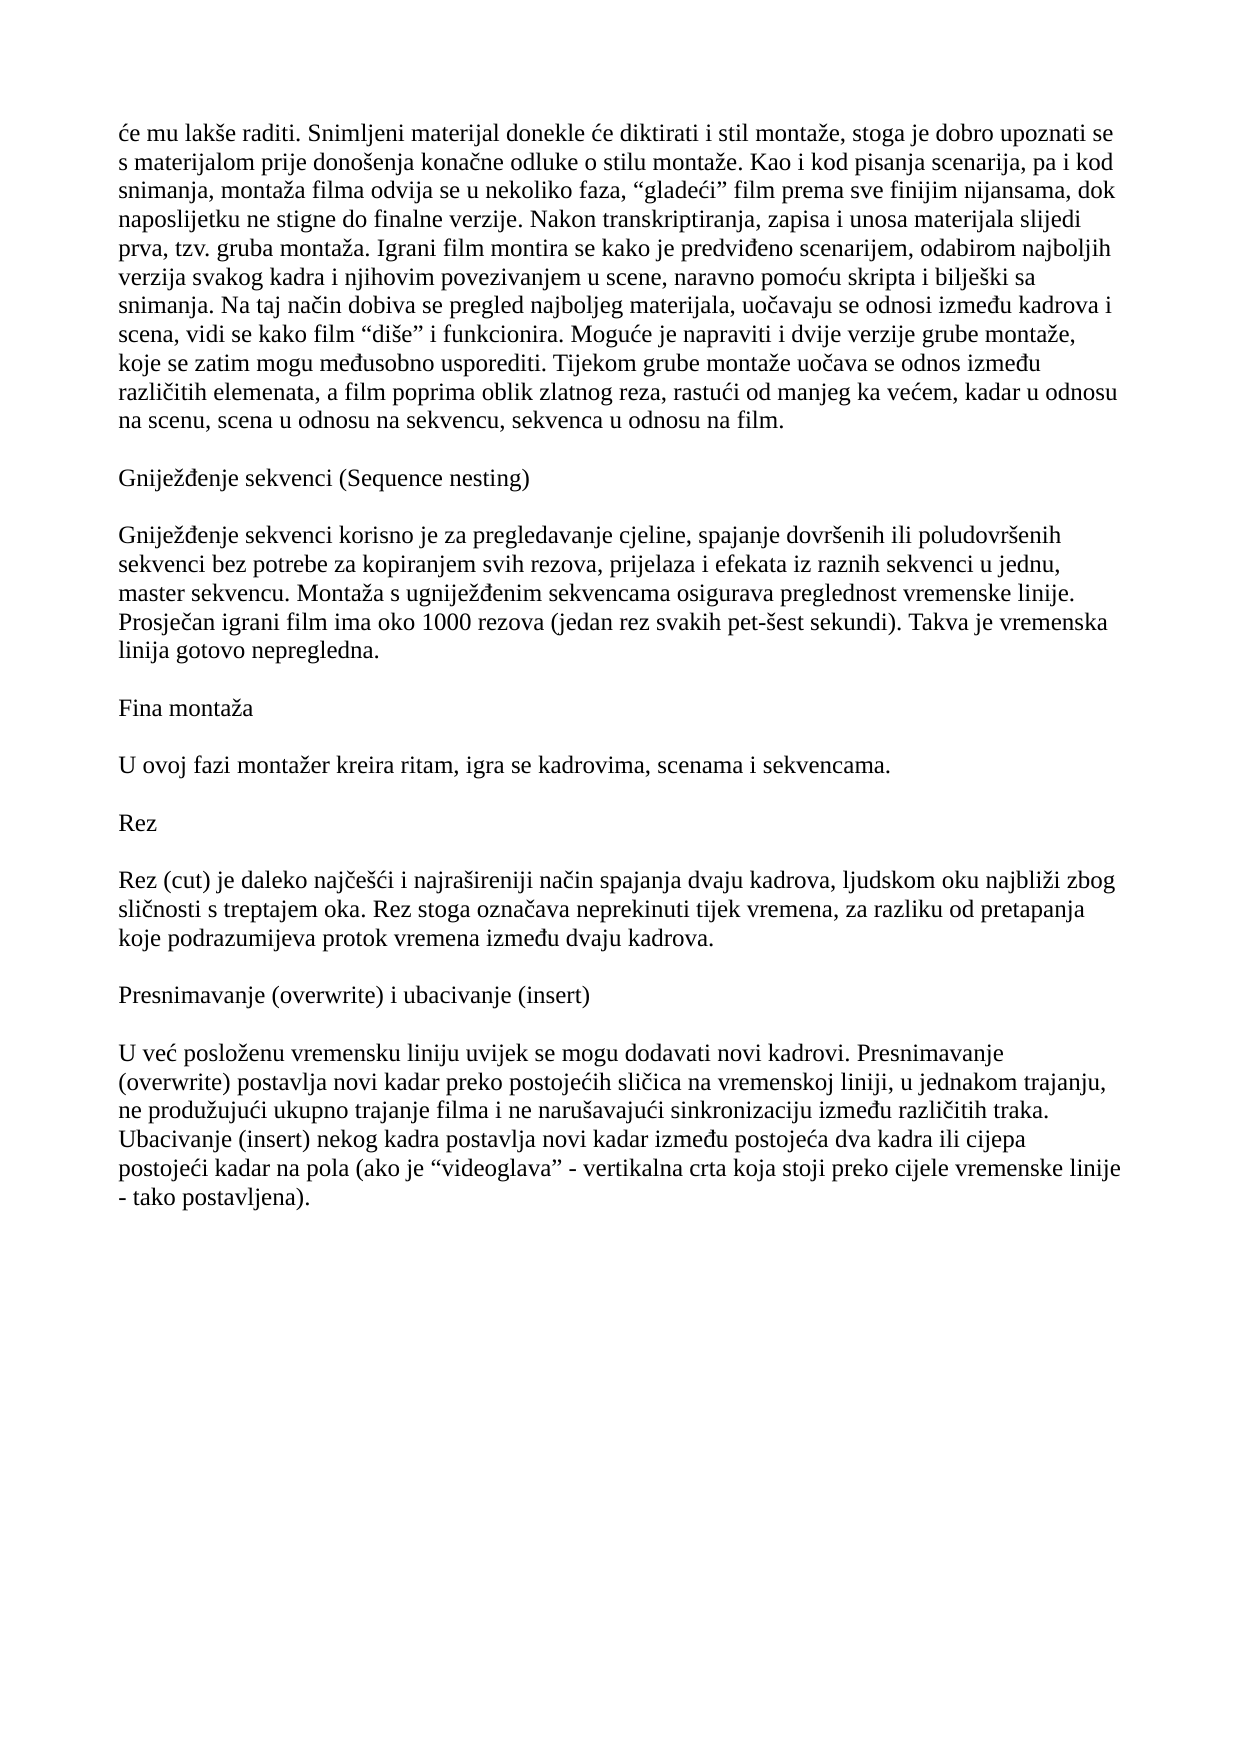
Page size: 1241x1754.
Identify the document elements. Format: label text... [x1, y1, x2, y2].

text će mu lakše raditi. Snimljeni materijal donekle će diktirati i stil montaže, stoga je dobro upoznati se s materijalom prije donošenja konačne odluke o stilu montaže. Kao i kod pisanja scenarija, pa i kod snimanja, montaža filma odvija se u nekoliko faza, “gladeći” film prema sve finijim nijansama, dok naposlijetku ne stigne do finalne verzije. Nakon transkriptiranja, zapisa i unosa materijala slijedi prva, tzv. gruba montaža. Igrani film montira se kako je predviđeno scenarijem, odabirom najboljih verzija svakog kadra i njihovim povezivanjem u scene, naravno pomoću skripta i bilješki sa snimanja. Na taj način dobiva se pregled najboljeg materijala, uočavaju se odnosi između kadrova i scena, vidi se kako film “diše” i funkcionira. Moguće je napraviti i dvije verzije grube montaže, koje se zatim mogu međusobno usporediti. Tijekom grube montaže uočava se odnos između različitih elemenata, a film poprima oblik zlatnog reza, rastući od manjeg ka većem, kadar u odnosu na scenu, scena u odnosu na sekvencu, sekvenca u odnosu na film. Gniježđenje sekvenci (Sequence nesting) Gniježđenje sekvenci korisno je za pregledavanje cjeline, spajanje dovršenih ili poludovršenih sekvenci bez potrebe za kopiranjem svih rezova, prijelaza i efekata iz raznih sekvenci u jednu, master sekvencu. Montaža s ugniježđenim sekvencama osigurava preglednost vremenske linije. Prosječan igrani film ima oko 1000 rezova (jedan rez svakih pet-šest sekundi). Takva je vremenska linija gotovo nepregledna. Fina montaža U ovoj fazi montažer kreira ritam, igra se kadrovima, scenama i sekvencama. Rez Rez (cut) je daleko najčešći i najrašireniji način spajanja dvaju kadrova, ljudskom oku najbliži zbog sličnosti s treptajem oka. Rez stoga označava neprekinuti tijek vremena, za razliku od pretapanja koje podrazumijeva protok vremena između dvaju kadrova. Presnimavanje (overwrite) i ubacivanje (insert) U već posloženu vremensku liniju uvijek se mogu dodavati novi kadrovi. Presnimavanje (overwrite) postavlja novi kadar preko postojećih sličica na vremenskoj liniji, u jednakom trajanju, ne produžujući ukupno trajanje filma i ne narušavajući sinkronizaciju između različitih traka. Ubacivanje (insert) nekog kadra postavlja novi kadar između postojeća dva kadra ili cijepa postojeći kadar na pola (ako je “videoglava” - vertikalna crta koja stoji preko cijele vremenske linije - tako postavljena). [118, 118, 1122, 1211]
